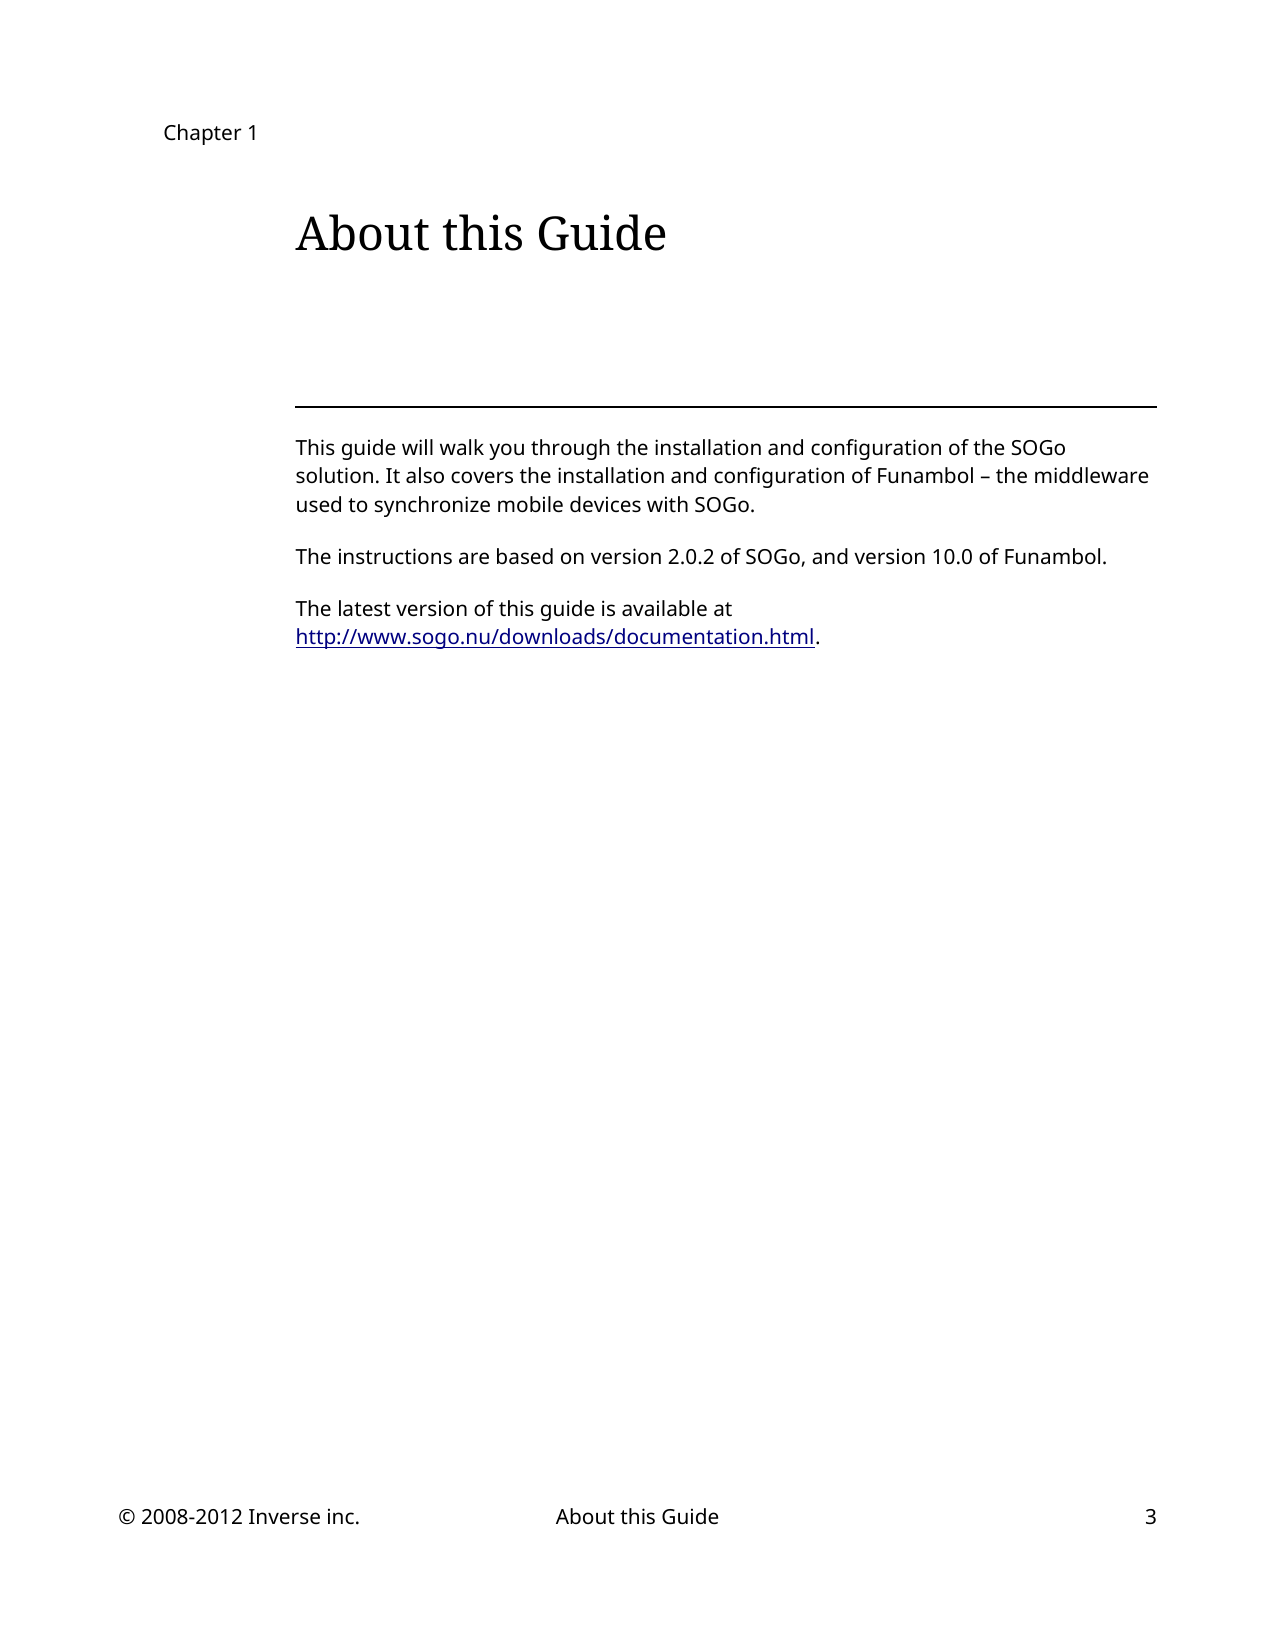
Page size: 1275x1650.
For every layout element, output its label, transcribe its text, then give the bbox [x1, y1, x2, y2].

subtitle About this Guide [295, 201, 1157, 406]
text The latest version of this guide is available at http://www.sogo.nu/downloads/documentation.html. [295, 594, 1157, 651]
text The instructions are based on version 2.0.2 of SOGo, and version 10.0 of Funambol. [295, 542, 1157, 570]
text This guide will walk you through the installation and configuration of the SOGo solution. It also covers the installation and configuration of Funambol – the middleware used to synchronize mobile devices with SOGo. [295, 433, 1157, 518]
